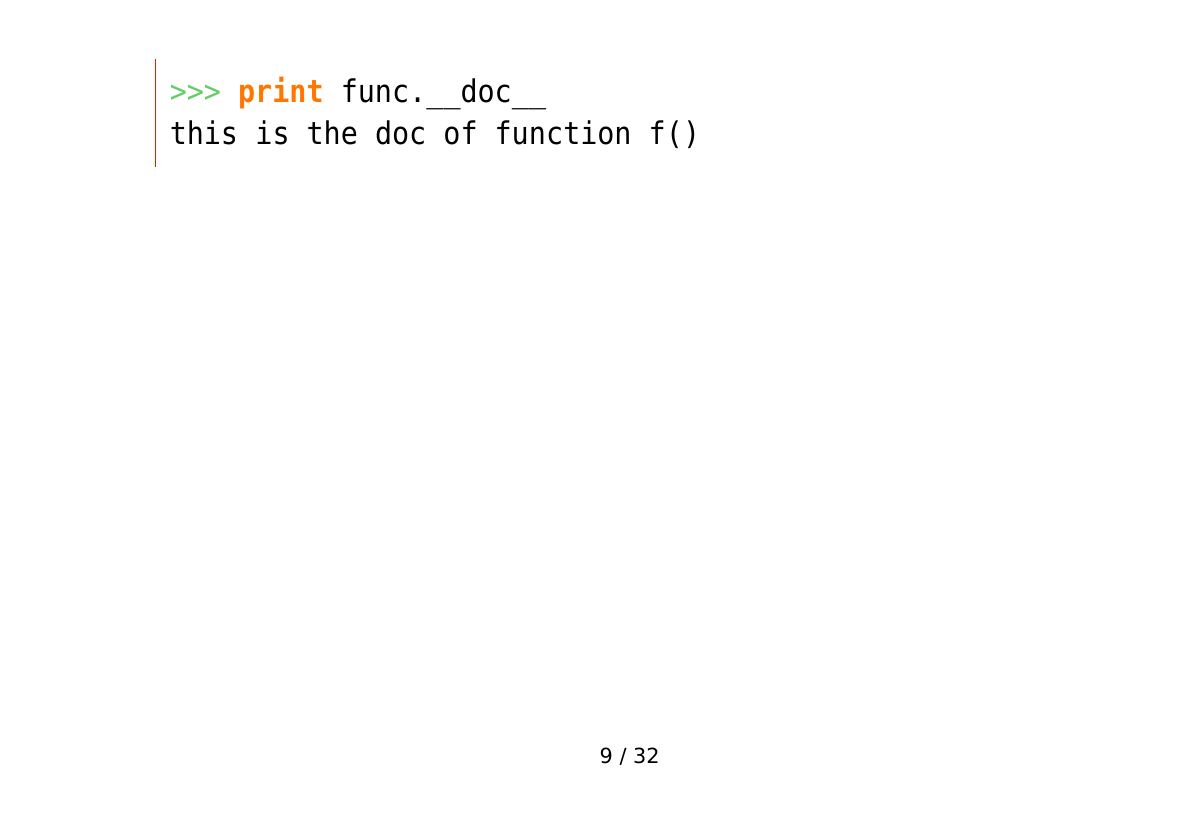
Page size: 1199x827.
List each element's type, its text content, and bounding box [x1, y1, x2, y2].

text this is the doc of function f() [156, 101, 1140, 167]
text >>> print func.__doc__ [154, 58, 1140, 101]
